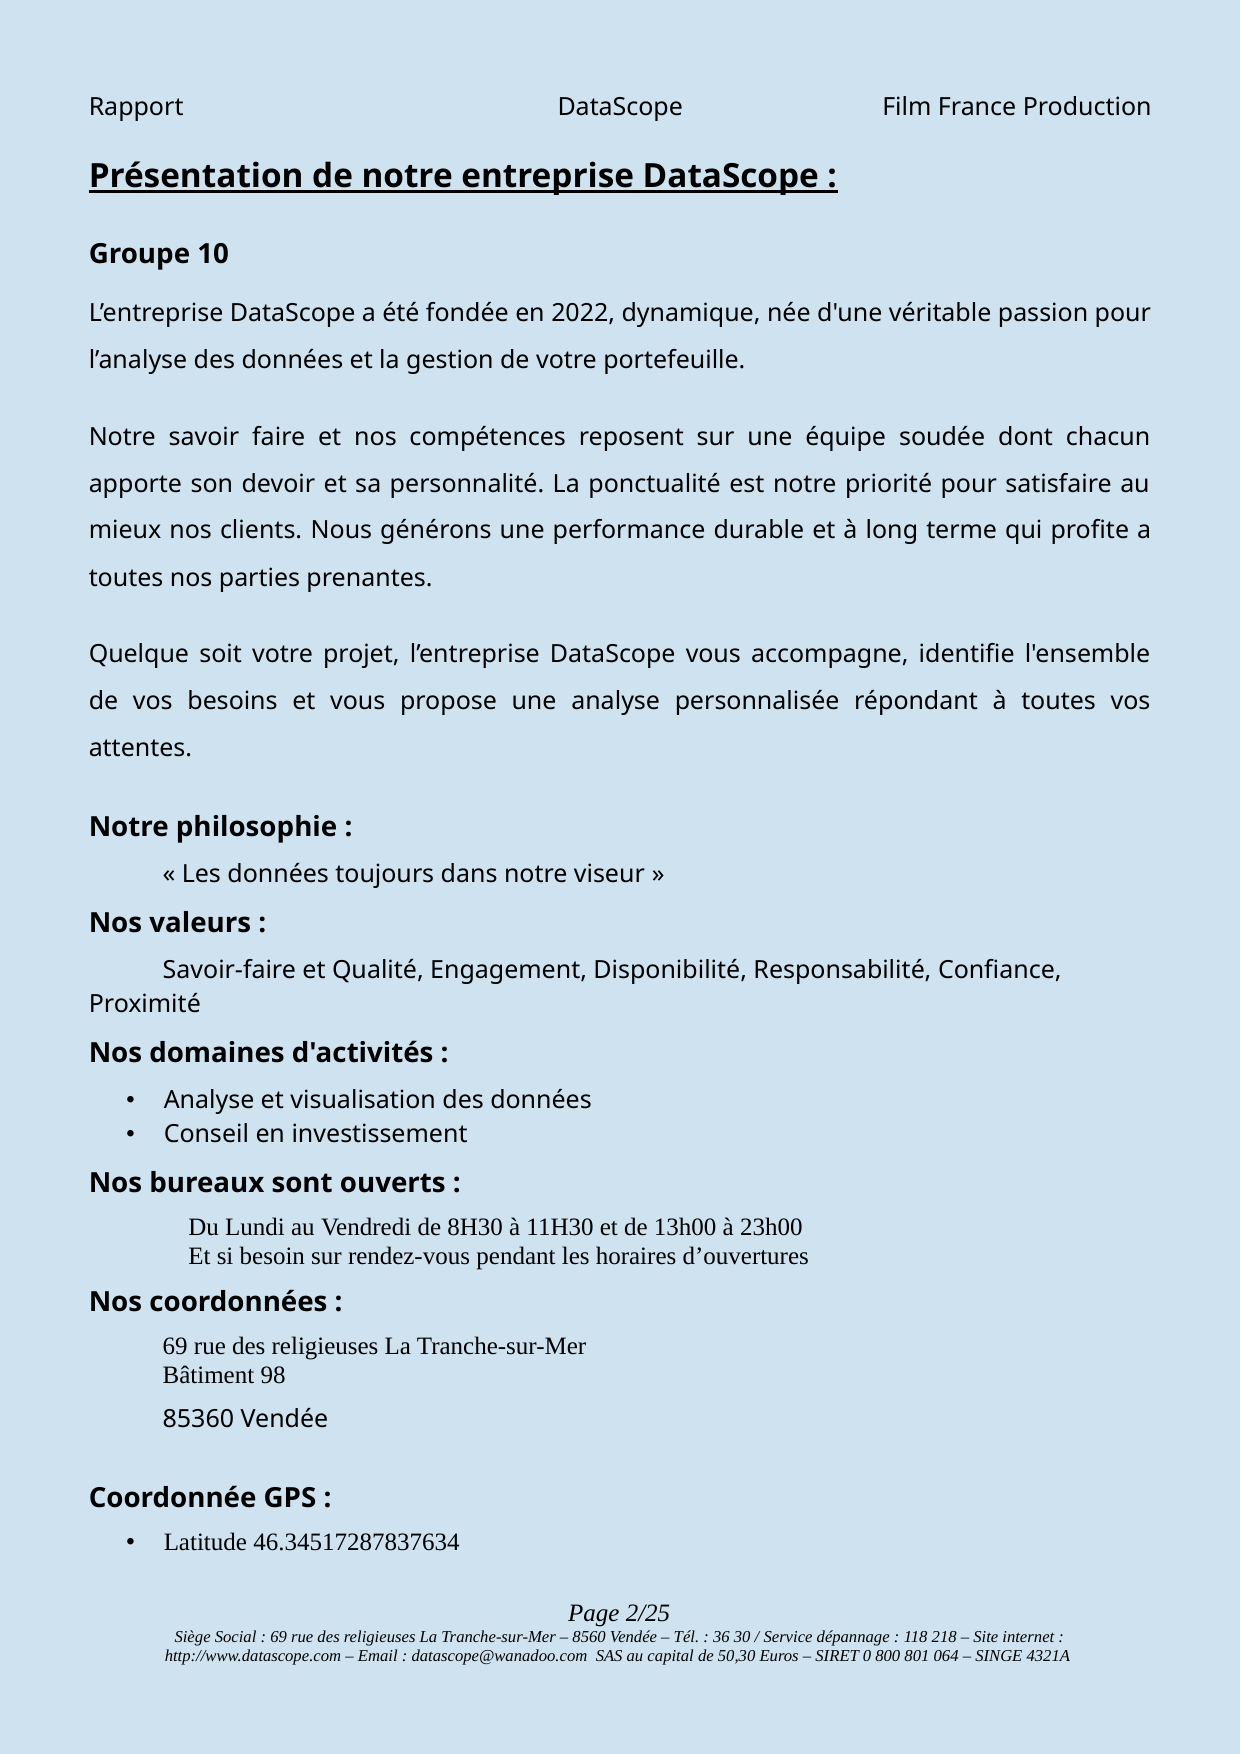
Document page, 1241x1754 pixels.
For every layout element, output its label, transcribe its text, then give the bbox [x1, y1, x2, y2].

subtitle Nos bureaux sont ouverts : [88, 1163, 1152, 1200]
subtitle Notre philosophie : [88, 807, 1152, 844]
subtitle Nos domaines d'activités : [88, 1033, 1152, 1070]
text Bâtiment 98 [88, 1360, 1152, 1389]
subtitle Nos coordonnées : [88, 1282, 1152, 1320]
text Notre savoir faire et nos compétences reposent sur une équipe soudée dont chacun apporte son devoir et sa personnalité. La ponctualité est notre priorité pour satisfaire au mieux nos clients. Nous générons une performance durable et à long terme qui profite a toutes nos parties prenantes. [88, 418, 1152, 593]
text Savoir-faire et Qualité, Engagement, Disponibilité, Responsabilité, Confiance, Proximité [88, 952, 1152, 1020]
text L’entreprise DataScope a été fondée en 2022, dynamique, née d'une véritable passion pour l’analyse des données et la gestion de votre portefeuille. [88, 295, 1152, 376]
subtitle Coordonnée GPS : [88, 1478, 1152, 1516]
subtitle Groupe 10 [88, 233, 1152, 271]
list Conseil en investissement [126, 1116, 1152, 1150]
text « Les données toujours dans notre viseur » [88, 856, 1152, 890]
text 85360 Vendée [88, 1401, 1152, 1435]
text 69 rue des religieuses La Tranche-sur-Mer [88, 1331, 1152, 1360]
subtitle Nos valeurs : [88, 903, 1152, 940]
text  Et si besoin sur rendez-vous pendant les horaires d’ouvertures [88, 1241, 1152, 1269]
text Quelque soit votre projet, l’entreprise DataScope vous accompagne, identifie l'ensemble de vos besoins et vous propose une analyse personnalisée répondant à toutes vos attentes. [88, 636, 1152, 764]
list Analyse et visualisation des données [126, 1082, 1152, 1116]
list Latitude 46.34517287837634 [126, 1527, 1152, 1556]
subtitle Présentation de notre entreprise DataScope : [88, 152, 1152, 197]
text  Du Lundi au Vendredi de 8H30 à 11H30 et de 13h00 à 23h00 [88, 1212, 1152, 1241]
